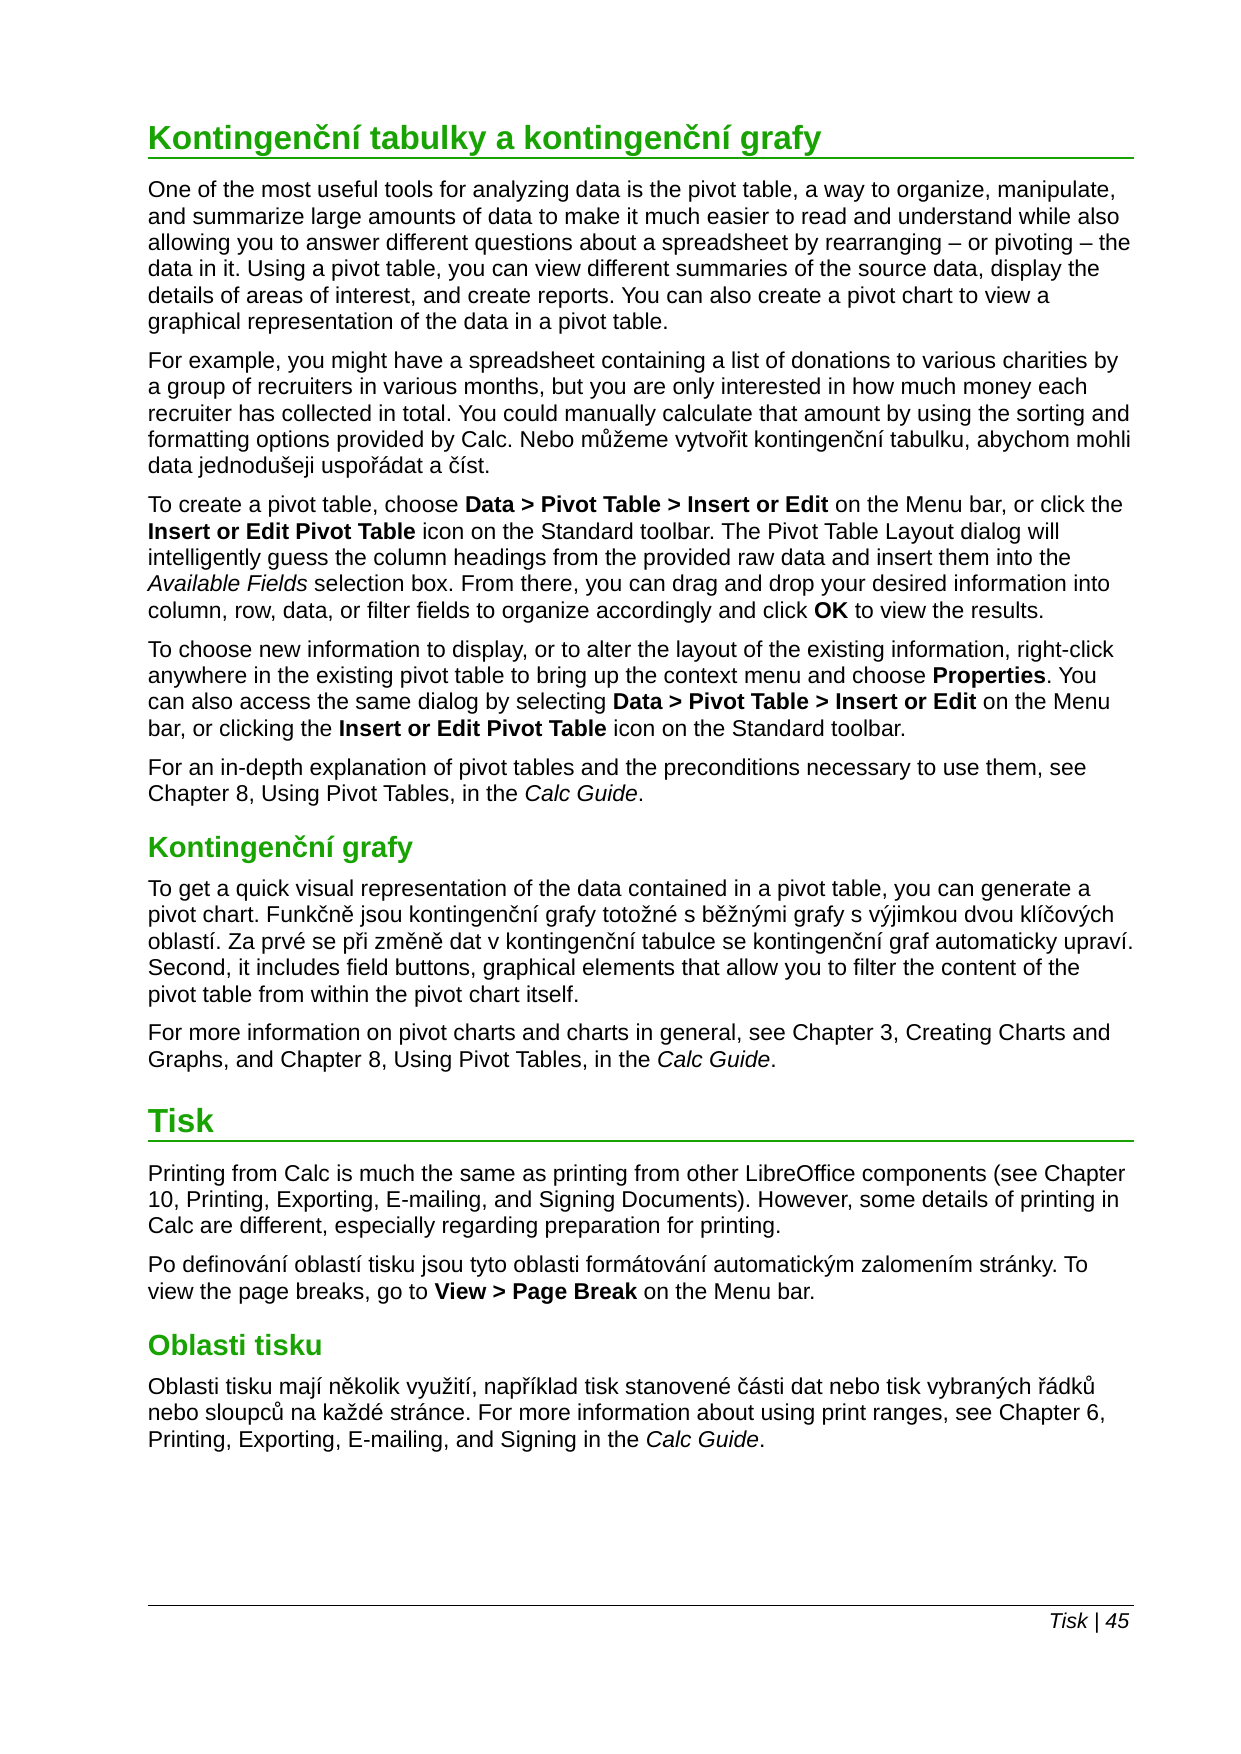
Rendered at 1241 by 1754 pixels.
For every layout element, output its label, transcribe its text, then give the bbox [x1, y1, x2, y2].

text To create a pivot table, choose Data > Pivot Table > Insert or Edit on the Menu bar, or click the Insert or Edit Pivot Table icon on the Standard toolbar. The Pivot Table Layout dialog will intelligently guess the column headings from the provided raw data and insert them into the Available Fields selection box. From there, you can drag and drop your desired information into column, row, data, or filter fields to organize accordingly and click OK to view the results. [148, 491, 1134, 623]
subtitle Oblasti tisku [148, 1328, 1134, 1361]
text Oblasti tisku mají několik využití, například tisk stanovené části dat nebo tisk vybraných řádků nebo sloupců na každé stránce. For more information about using print ranges, see Chapter 6, Printing, Exporting, E-mailing, and Signing in the Calc Guide. [148, 1373, 1134, 1452]
subtitle Tisk [148, 1102, 1134, 1140]
subtitle Kontingenční grafy [148, 830, 1134, 863]
text For an in-depth explanation of pivot tables and the preconditions necessary to use them, see Chapter 8, Using Pivot Tables, in the Calc Guide. [148, 753, 1134, 806]
text To choose new information to display, or to alter the layout of the existing information, right-click anywhere in the existing pivot table to bring up the context menu and choose Properties. You can also access the same dialog by selecting Data > Pivot Table > Insert or Edit on the Menu bar, or clicking the Insert or Edit Pivot Table icon on the Standard toolbar. [148, 636, 1134, 741]
text To get a quick visual representation of the data contained in a pivot table, you can generate a pivot chart. Funkčně jsou kontingenční grafy totožné s běžnými grafy s výjimkou dvou klíčových oblastí. Za prvé se při změně dat v kontingenční tabulce se kontingenční graf automaticky upraví. Second, it includes field buttons, graphical elements that allow you to filter the content of the pivot table from within the pivot chart itself. [148, 875, 1134, 1007]
text One of the most useful tools for analyzing data is the pivot table, a way to organize, manipulate, and summarize large amounts of data to make it much easier to read and understand while also allowing you to answer different questions about a spreadsheet by rearranging – or pivoting – the data in it. Using a pivot table, you can view different summaries of the source data, display the details of areas of interest, and create reports. You can also create a pivot chart to view a graphical representation of the data in a pivot table. [148, 176, 1134, 334]
text Po definování oblastí tisku jsou tyto oblasti formátování automatickým zalomením stránky. To view the page breaks, go to View > Page Break on the Menu bar. [148, 1251, 1134, 1304]
text Printing from Calc is much the same as printing from other LibreOffice components (see Chapter 10, Printing, Exporting, E-mailing, and Signing Documents). However, some details of printing in Calc are different, especially regarding preparation for printing. [148, 1160, 1134, 1239]
text For more information on pivot charts and charts in general, see Chapter 3, Creating Charts and Graphs, and Chapter 8, Using Pivot Tables, in the Calc Guide. [148, 1019, 1134, 1072]
subtitle Kontingenční tabulky a kontingenční grafy [148, 118, 1134, 157]
text For example, you might have a spreadsheet containing a list of donations to various charities by a group of recruiters in various months, but you are only interested in how much money each recruiter has collected in total. You could manually calculate that amount by using the sorting and formatting options provided by Calc. Nebo můžeme vytvořit kontingenční tabulku, abychom mohli data jednodušeji uspořádat a číst. [148, 347, 1134, 479]
